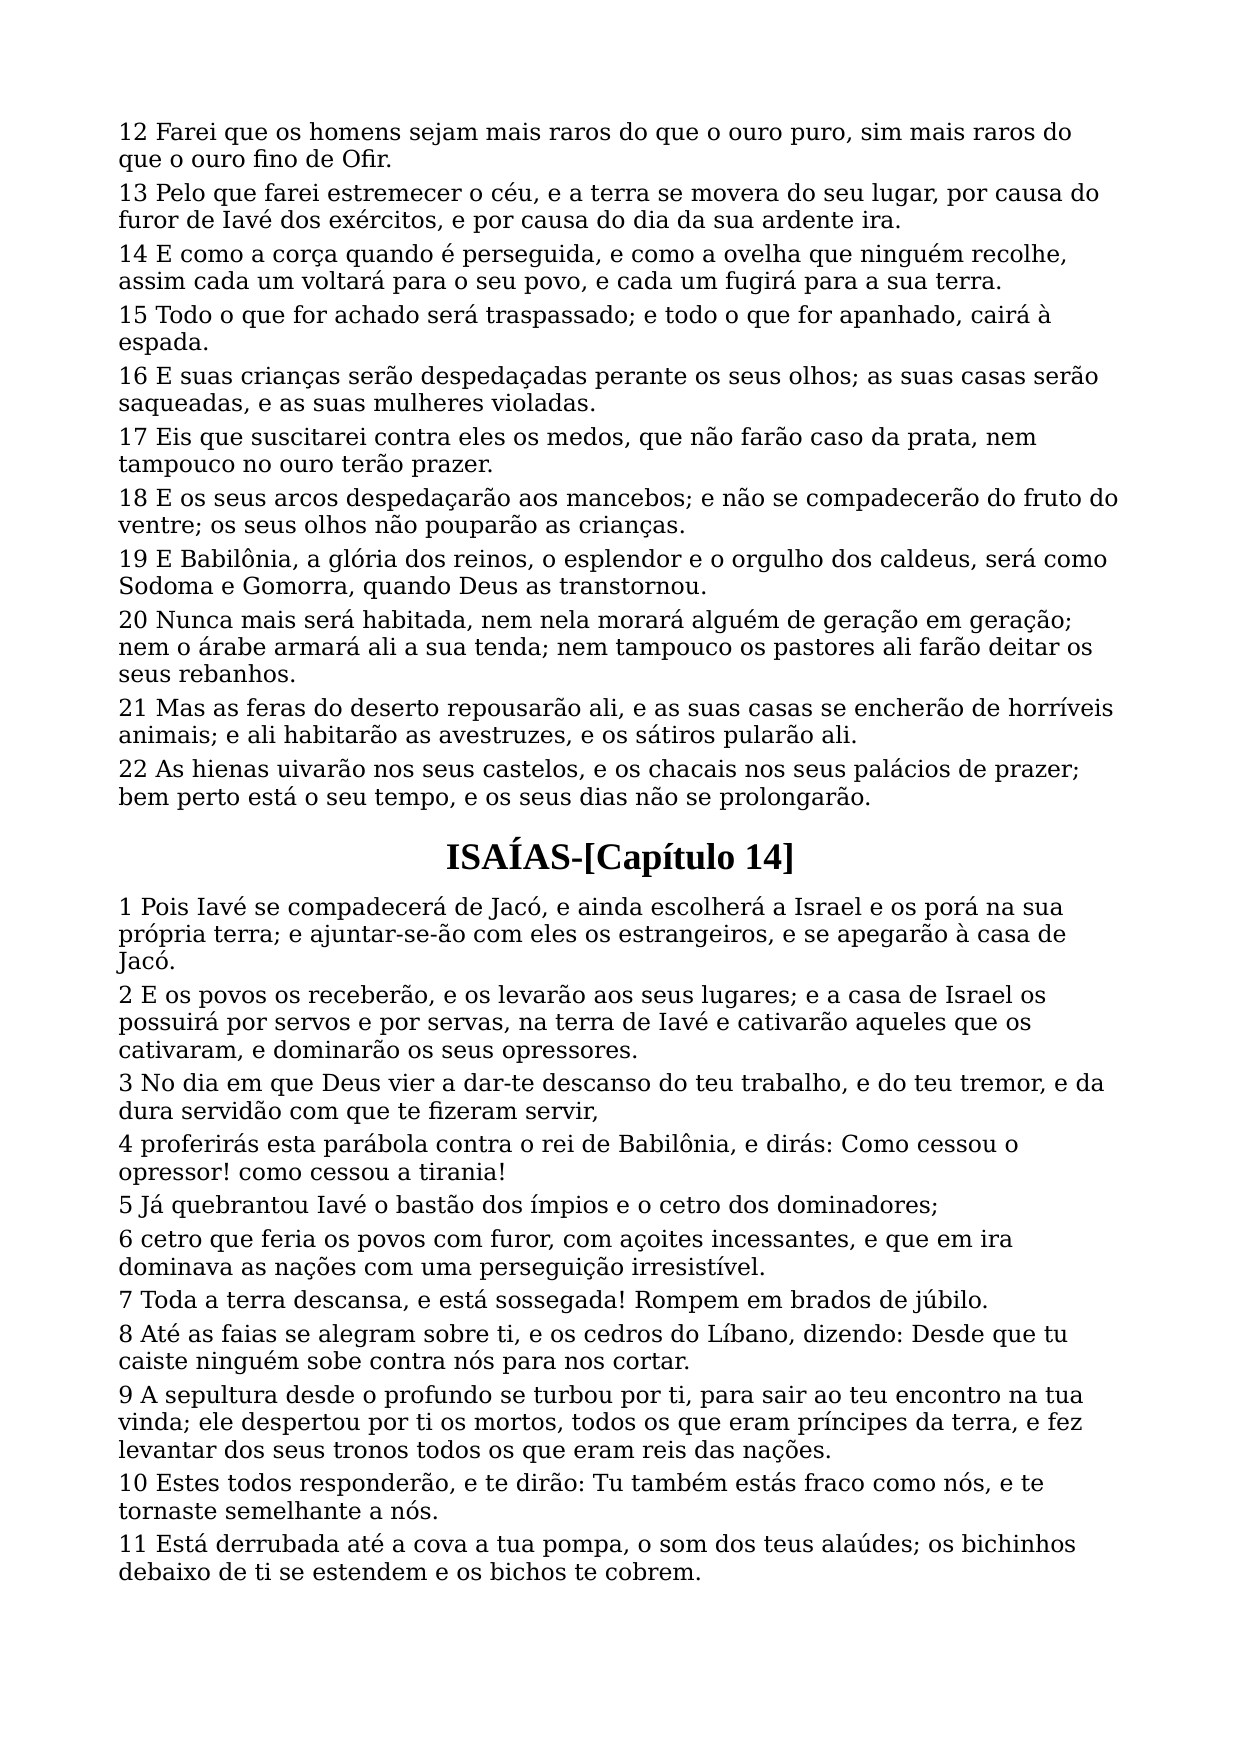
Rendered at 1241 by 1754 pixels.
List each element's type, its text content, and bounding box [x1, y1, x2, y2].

text 17 Eis que suscitarei contra eles os medos, que não farão caso da prata, nem tampouco no ouro terão prazer. [118, 423, 1122, 478]
text 20 Nunca mais será habitada, nem nela morará alguém de geração em geração; nem o árabe armará ali a sua tenda; nem tampouco os pastores ali farão deitar os seus rebanhos. [118, 606, 1122, 688]
text 1 Pois Iavé se compadecerá de Jacó, e ainda escolherá a Israel e os porá na sua própria terra; e ajuntar-se-ão com eles os estrangeiros, e se apegarão à casa de Jacó. [118, 893, 1122, 975]
text 8 Até as faias se alegram sobre ti, e os cedros do Líbano, dizendo: Desde que tu caiste ninguém sobe contra nós para nos cortar. [118, 1321, 1122, 1375]
text 12 Farei que os homens sejam mais raros do que o ouro puro, sim mais raros do que o ouro fino de Ofir. [118, 118, 1122, 173]
text 21 Mas as feras do deserto repousarão ali, e as suas casas se encherão de horríveis animais; e ali habitarão as avestruzes, e os sátiros pularão ali. [118, 695, 1122, 749]
text 4 proferirás esta parábola contra o rei de Babilônia, e dirás: Como cessou o opressor! como cessou a tirania! [118, 1131, 1122, 1186]
text 22 As hienas uivarão nos seus castelos, e os chacais nos seus palácios de prazer; bem perto está o seu tempo, e os seus dias não se prolongarão. [118, 756, 1122, 810]
text 13 Pelo que farei estremecer o céu, e a terra se movera do seu lugar, por causa do furor de Iavé dos exércitos, e por causa do dia da sua ardente ira. [118, 179, 1122, 234]
text 5 Já quebrantou Iavé o bastão dos ímpios e o cetro dos dominadores; [118, 1192, 1122, 1219]
text 3 No dia em que Deus vier a dar-te descanso do teu trabalho, e do teu tremor, e da dura servidão com que te fizeram servir, [118, 1070, 1122, 1124]
text 9 A sepultura desde o profundo se turbou por ti, para sair ao teu encontro na tua vinda; ele despertou por ti os mortos, todos os que eram príncipes da terra, e fez levantar dos seus tronos todos os que eram reis das nações. [118, 1382, 1122, 1463]
text 16 E suas crianças serão despedaçadas perante os seus olhos; as suas casas serão saqueadas, e as suas mulheres violadas. [118, 362, 1122, 417]
subtitle ISAÍAS-[Capítulo 14] [118, 834, 1122, 878]
text 11 Está derrubada até a cova a tua pompa, o som dos teus alaúdes; os bichinhos debaixo de ti se estendem e os bichos te cobrem. [118, 1531, 1122, 1586]
text 7 Toda a terra descansa, e está sossegada! Rompem em brados de júbilo. [118, 1287, 1122, 1314]
text 15 Todo o que for achado será traspassado; e todo o que for apanhado, cairá à espada. [118, 301, 1122, 356]
text 19 E Babilônia, a glória dos reinos, o esplendor e o orgulho dos caldeus, será como Sodoma e Gomorra, quando Deus as transtornou. [118, 545, 1122, 600]
text 10 Estes todos responderão, e te dirão: Tu também estás fraco como nós, e te tornaste semelhante a nós. [118, 1470, 1122, 1524]
text 18 E os seus arcos despedaçarão aos mancebos; e não se compadecerão do fruto do ventre; os seus olhos não pouparão as crianças. [118, 484, 1122, 539]
text 2 E os povos os receberão, e os levarão aos seus lugares; e a casa de Israel os possuirá por servos e por servas, na terra de Iavé e cativarão aqueles que os cativaram, e dominarão os seus opressores. [118, 982, 1122, 1063]
text 6 cetro que feria os povos com furor, com açoites incessantes, e que em ira dominava as nações com uma perseguição irresistível. [118, 1226, 1122, 1280]
text 14 E como a corça quando é perseguida, e como a ovelha que ninguém recolhe, assim cada um voltará para o seu povo, e cada um fugirá para a sua terra. [118, 240, 1122, 295]
